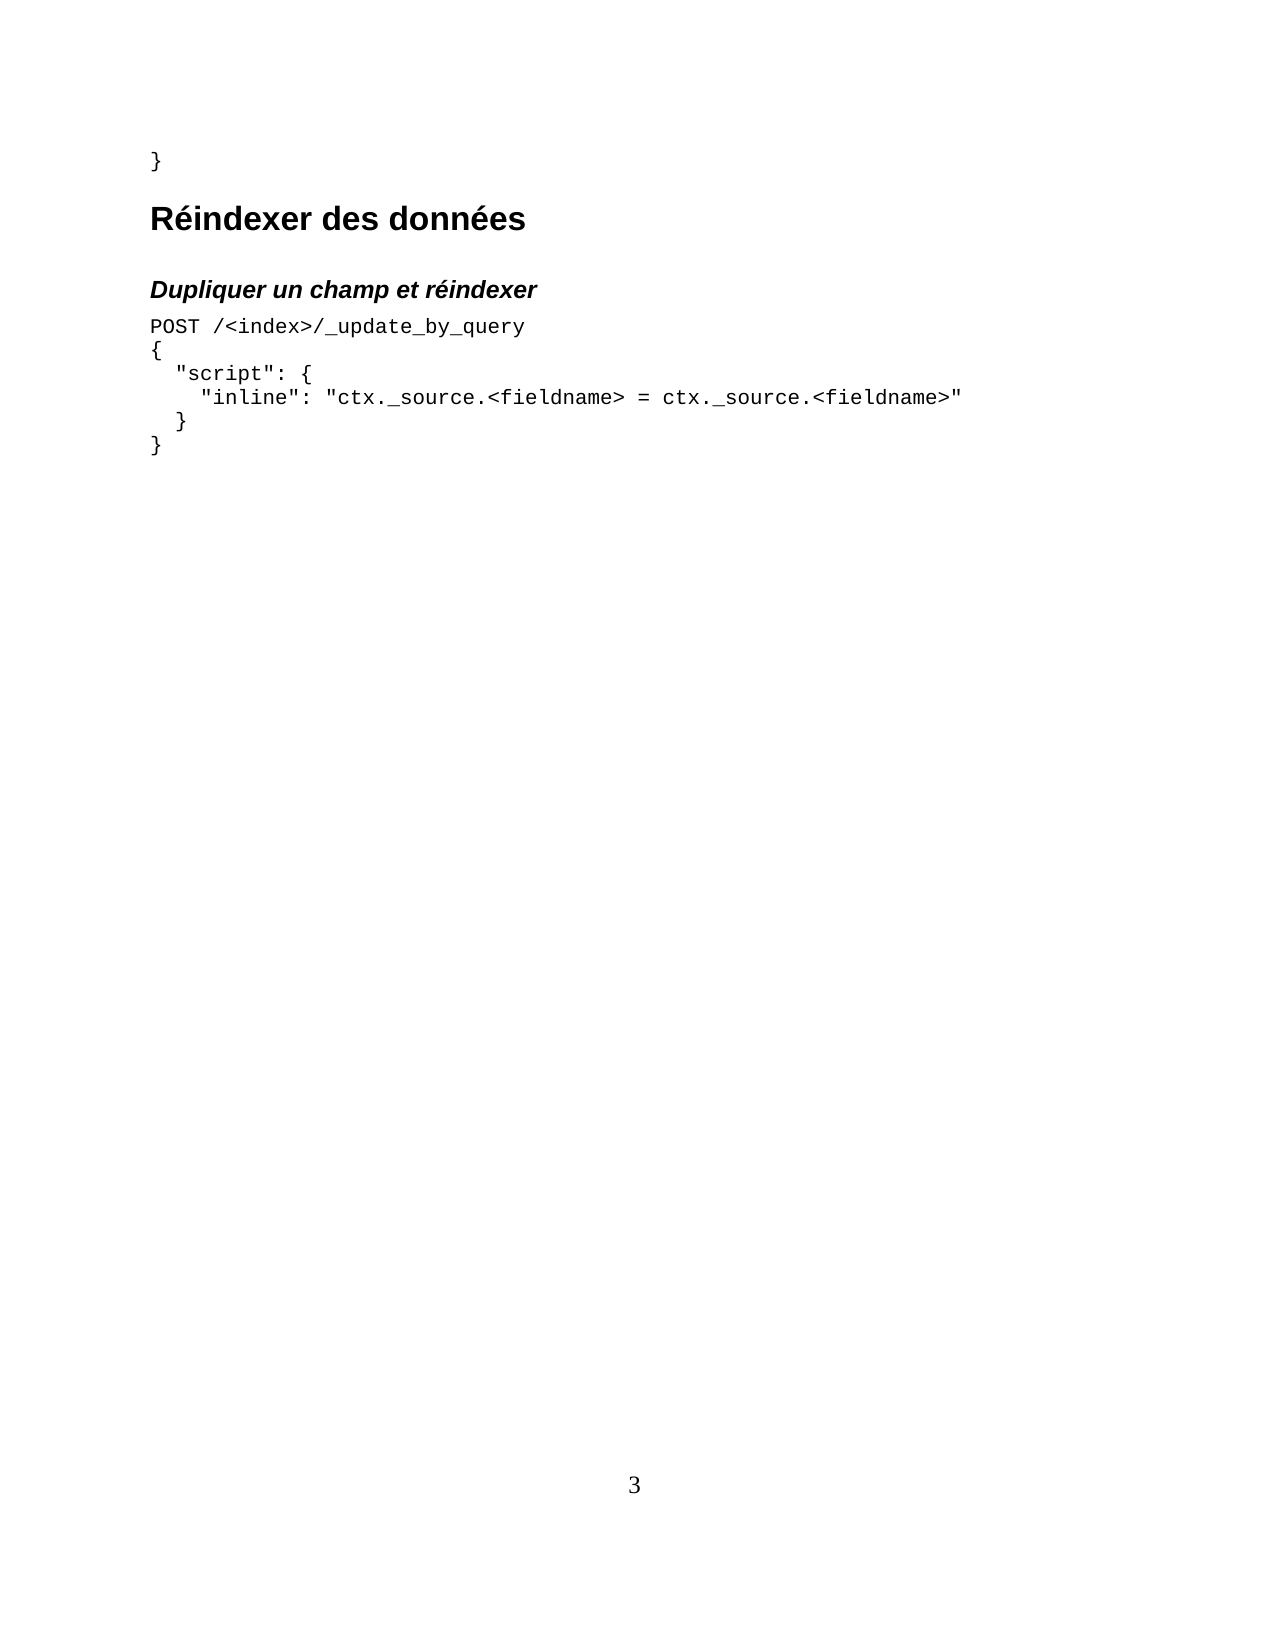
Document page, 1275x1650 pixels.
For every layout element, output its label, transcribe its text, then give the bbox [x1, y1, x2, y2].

text } [150, 410, 1125, 434]
text { [150, 339, 1125, 363]
text POST /<index>/_update_by_query [150, 316, 1125, 339]
text } [150, 434, 1125, 458]
text "inline": "ctx._source.<fieldname> = ctx._source.<fieldname>" [150, 387, 1125, 410]
text "script": { [150, 363, 1125, 387]
subtitle Dupliquer un champ et réindexer [150, 275, 1125, 303]
text } [150, 150, 1125, 174]
subtitle Réindexer des données [150, 199, 1125, 237]
